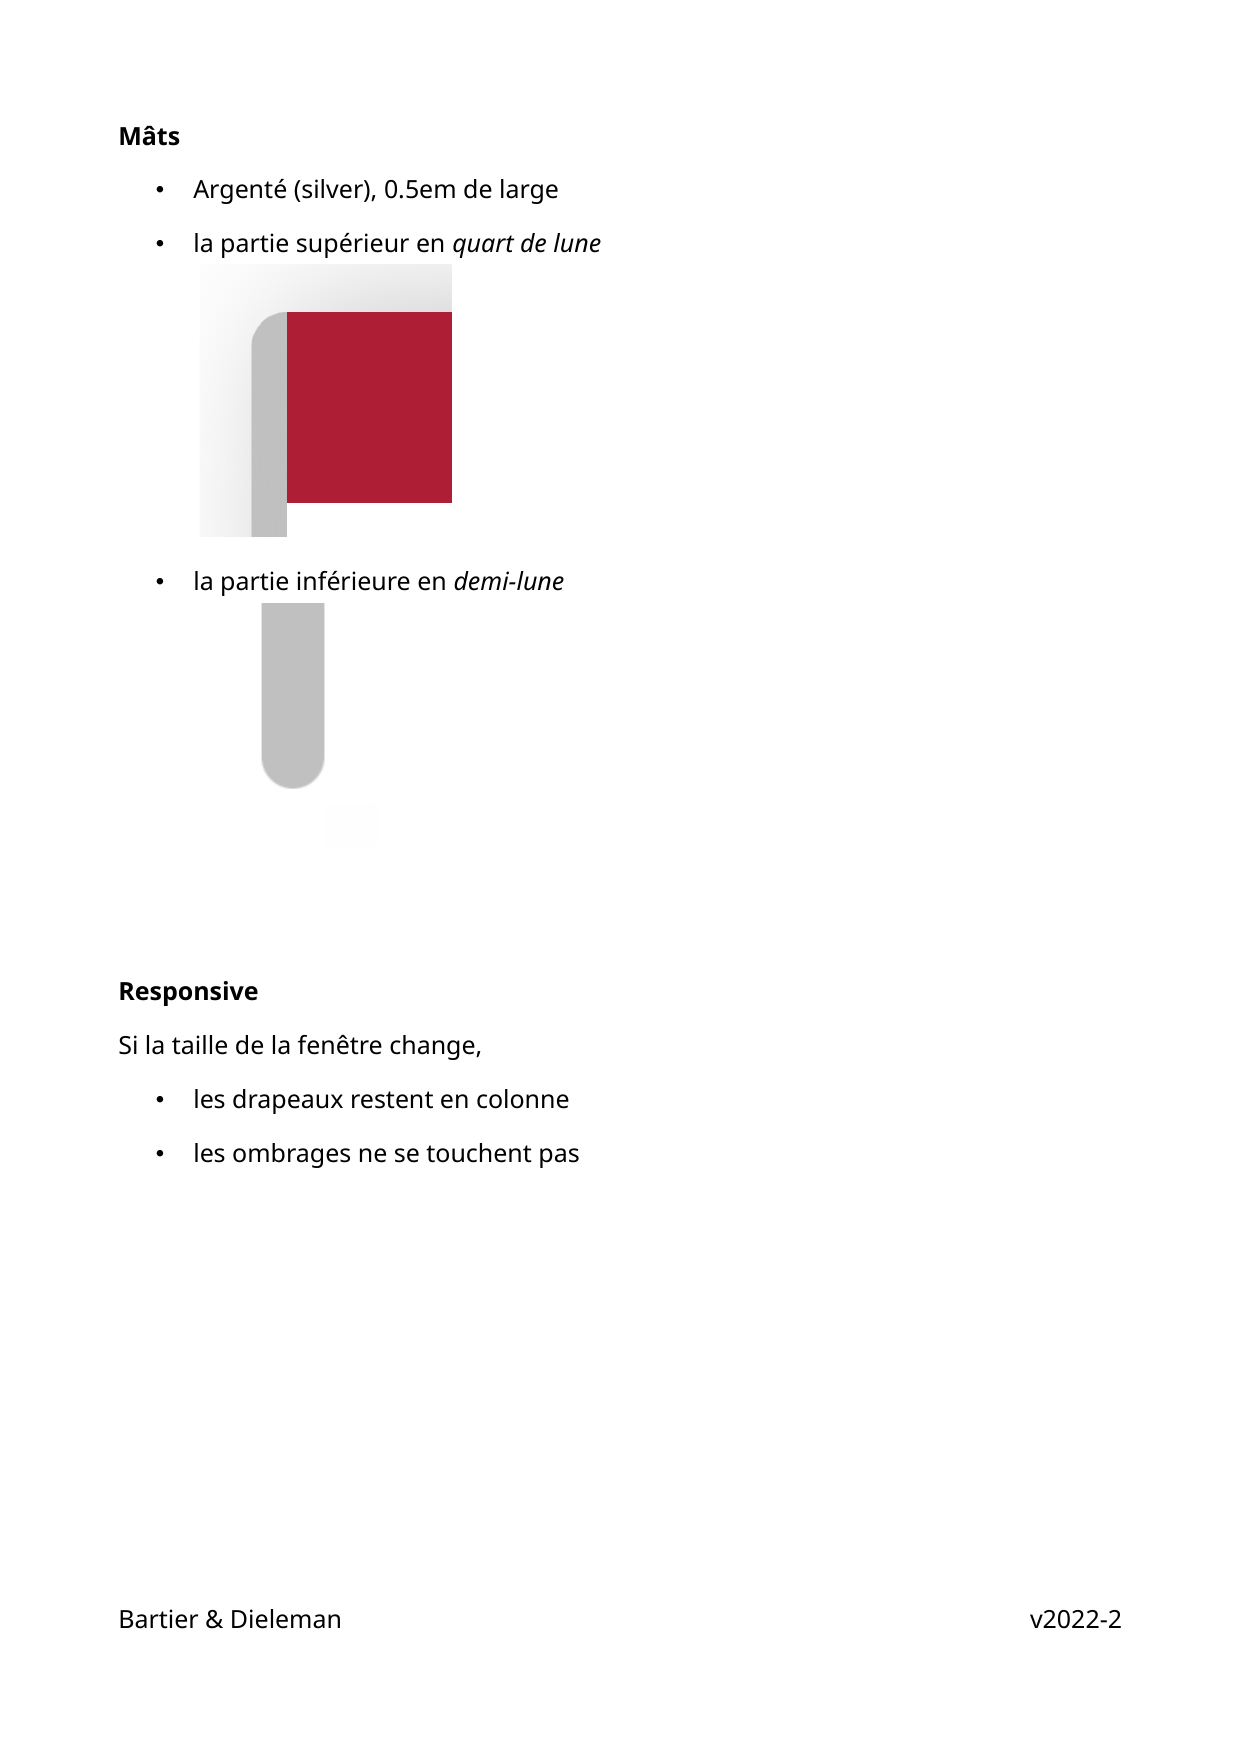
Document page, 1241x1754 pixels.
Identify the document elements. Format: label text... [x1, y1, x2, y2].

list les drapeaux restent en colonne [156, 1081, 1122, 1116]
list la partie supérieur en quart de lune [156, 226, 1122, 544]
list les ombrages ne se touchent pas [156, 1135, 1122, 1169]
text Si la taille de la fenêtre change, [118, 1028, 1122, 1062]
list la partie inférieure en demi-lune [156, 564, 1122, 847]
picture [193, 603, 392, 847]
text Responsive [118, 974, 1122, 1008]
picture [199, 264, 452, 537]
list Argenté (silver), 0.5em de large [156, 172, 1122, 206]
text Mâts [118, 118, 1122, 152]
